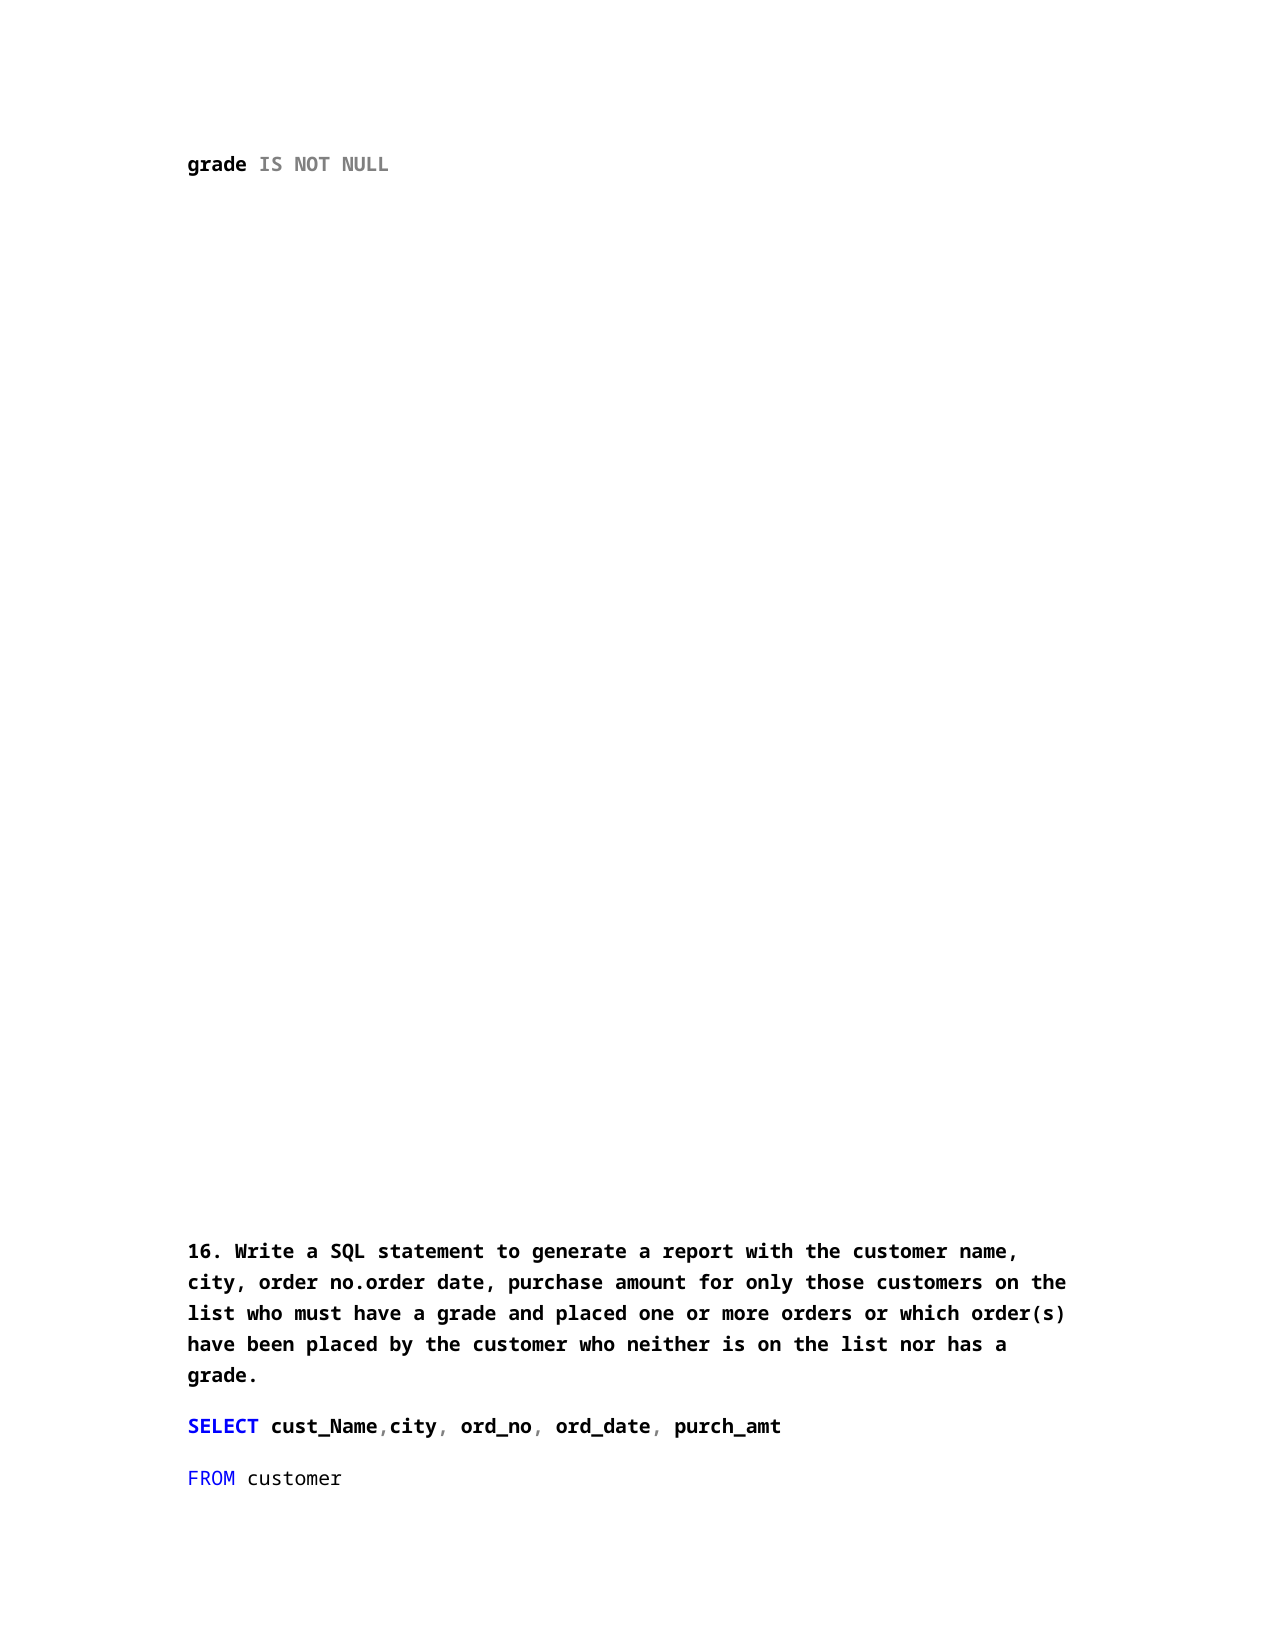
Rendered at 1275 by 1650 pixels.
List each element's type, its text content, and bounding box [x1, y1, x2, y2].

text grade IS NOT NULL [187, 150, 1087, 177]
text FROM customer [187, 1464, 1087, 1491]
text 16. Write a SQL statement to generate a report with the customer name, city, order no.order date, purchase amount for only those customers on the list who must have a grade and placed one or more orders or which order(s) have been placed by the customer who neither is on the list nor has a grade. [187, 1237, 1087, 1388]
text SELECT cust_Name,city, ord_no, ord_date, purch_amt [187, 1413, 1087, 1440]
